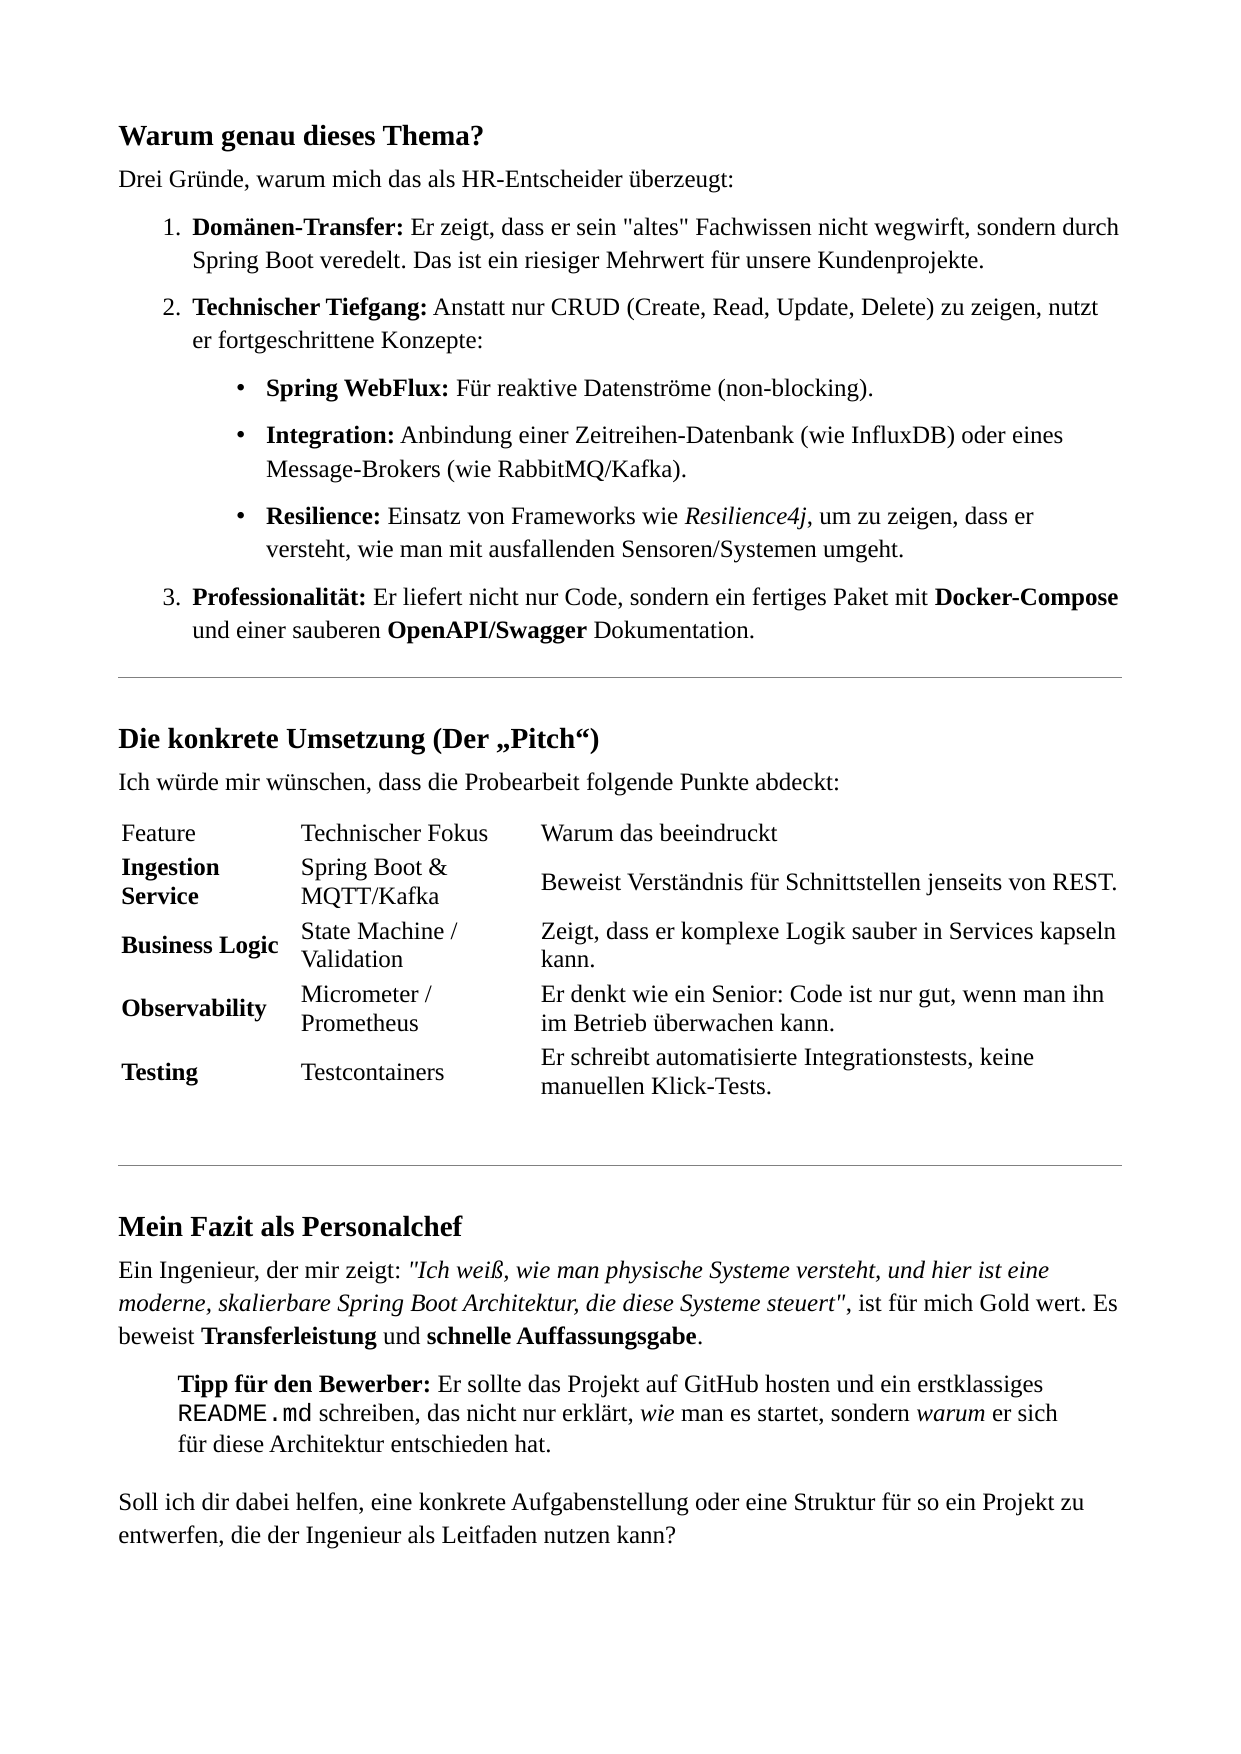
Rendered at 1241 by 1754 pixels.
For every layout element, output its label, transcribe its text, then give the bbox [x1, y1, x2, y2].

subtitle Die konkrete Umsetzung (Der „Pitch“) [118, 721, 1122, 755]
list Integration: Anbindung einer Zeitreihen-Datenbank (wie InfluxDB) oder eines Message-Brokers (wie RabbitMQ/Kafka). [236, 421, 1122, 482]
list Resilience: Einsatz von Frameworks wie Resilience4j, um zu zeigen, dass er versteht, wie man mit ausfallenden Sensoren/Systemen umgeht. [236, 501, 1122, 563]
table_header Warum das beeindruckt [538, 815, 1122, 849]
table_cell Zeigt, dass er komplexe Logik sauber in Services kapseln kann. [538, 913, 1122, 976]
table_cell Business Logic [118, 913, 298, 976]
table_cell Ingestion Service [118, 850, 298, 913]
list Domänen-Transfer: Er zeigt, dass er sein "altes" Fachwissen nicht wegwirft, sondern durch Spring Boot veredelt. Das ist ein riesiger Mehrwert für unsere Kundenprojekte. [162, 212, 1122, 273]
list Technischer Tiefgang: Anstatt nur CRUD (Create, Read, Update, Delete) zu zeigen, nutzt er fortgeschrittene Konzepte: [162, 292, 1122, 354]
text Tipp für den Bewerber: Er sollte das Projekt auf GitHub hosten und ein erstklassiges README.md schreiben, das nicht nur erklärt, wie man es startet, sondern warum er sich für diese Architektur entschieden hat. [177, 1369, 1063, 1457]
table_cell Testcontainers [298, 1040, 538, 1103]
table_cell Spring Boot & MQTT/Kafka [298, 850, 538, 913]
text Drei Gründe, warum mich das als HR-Entscheider überzeugt: [118, 164, 1122, 193]
table_cell Observability [118, 976, 298, 1039]
text Soll ich dir dabei helfen, eine konkrete Aufgabenstellung oder eine Struktur für so ein Projekt zu entwerfen, die der Ingenieur als Leitfaden nutzen kann? [118, 1487, 1122, 1549]
list Professionalität: Er liefert nicht nur Code, sondern ein fertiges Paket mit Docker-Compose und einer sauberen OpenAPI/Swagger Dokumentation. [162, 582, 1122, 644]
table_header Technischer Fokus [298, 815, 538, 849]
list Spring WebFlux: Für reaktive Datenströme (non-blocking). [236, 373, 1122, 402]
table_header Feature [118, 815, 298, 849]
table_cell Er schreibt automatisierte Integrationstests, keine manuellen Klick-Tests. [538, 1040, 1122, 1103]
subtitle Warum genau dieses Thema? [118, 118, 1122, 152]
subtitle Mein Fazit als Personalchef [118, 1209, 1122, 1243]
table_cell Testing [118, 1040, 298, 1103]
table_cell Micrometer / Prometheus [298, 976, 538, 1039]
text Ein Ingenieur, der mir zeigt: "Ich weiß, wie man physische Systeme versteht, und hier ist eine moderne, skalierbare Spring Boot Architektur, die diese Systeme steuert", ist für mich Gold wert. Es beweist Transferleistung und schnelle Auffassungsgabe. [118, 1255, 1122, 1350]
table_cell Beweist Verständnis für Schnittstellen jenseits von REST. [538, 850, 1122, 913]
table_cell State Machine / Validation [298, 913, 538, 976]
text Ich würde mir wünschen, dass die Probearbeit folgende Punkte abdeckt: [118, 767, 1122, 796]
table_cell Er denkt wie ein Senior: Code ist nur gut, wenn man ihn im Betrieb überwachen kann. [538, 976, 1122, 1039]
